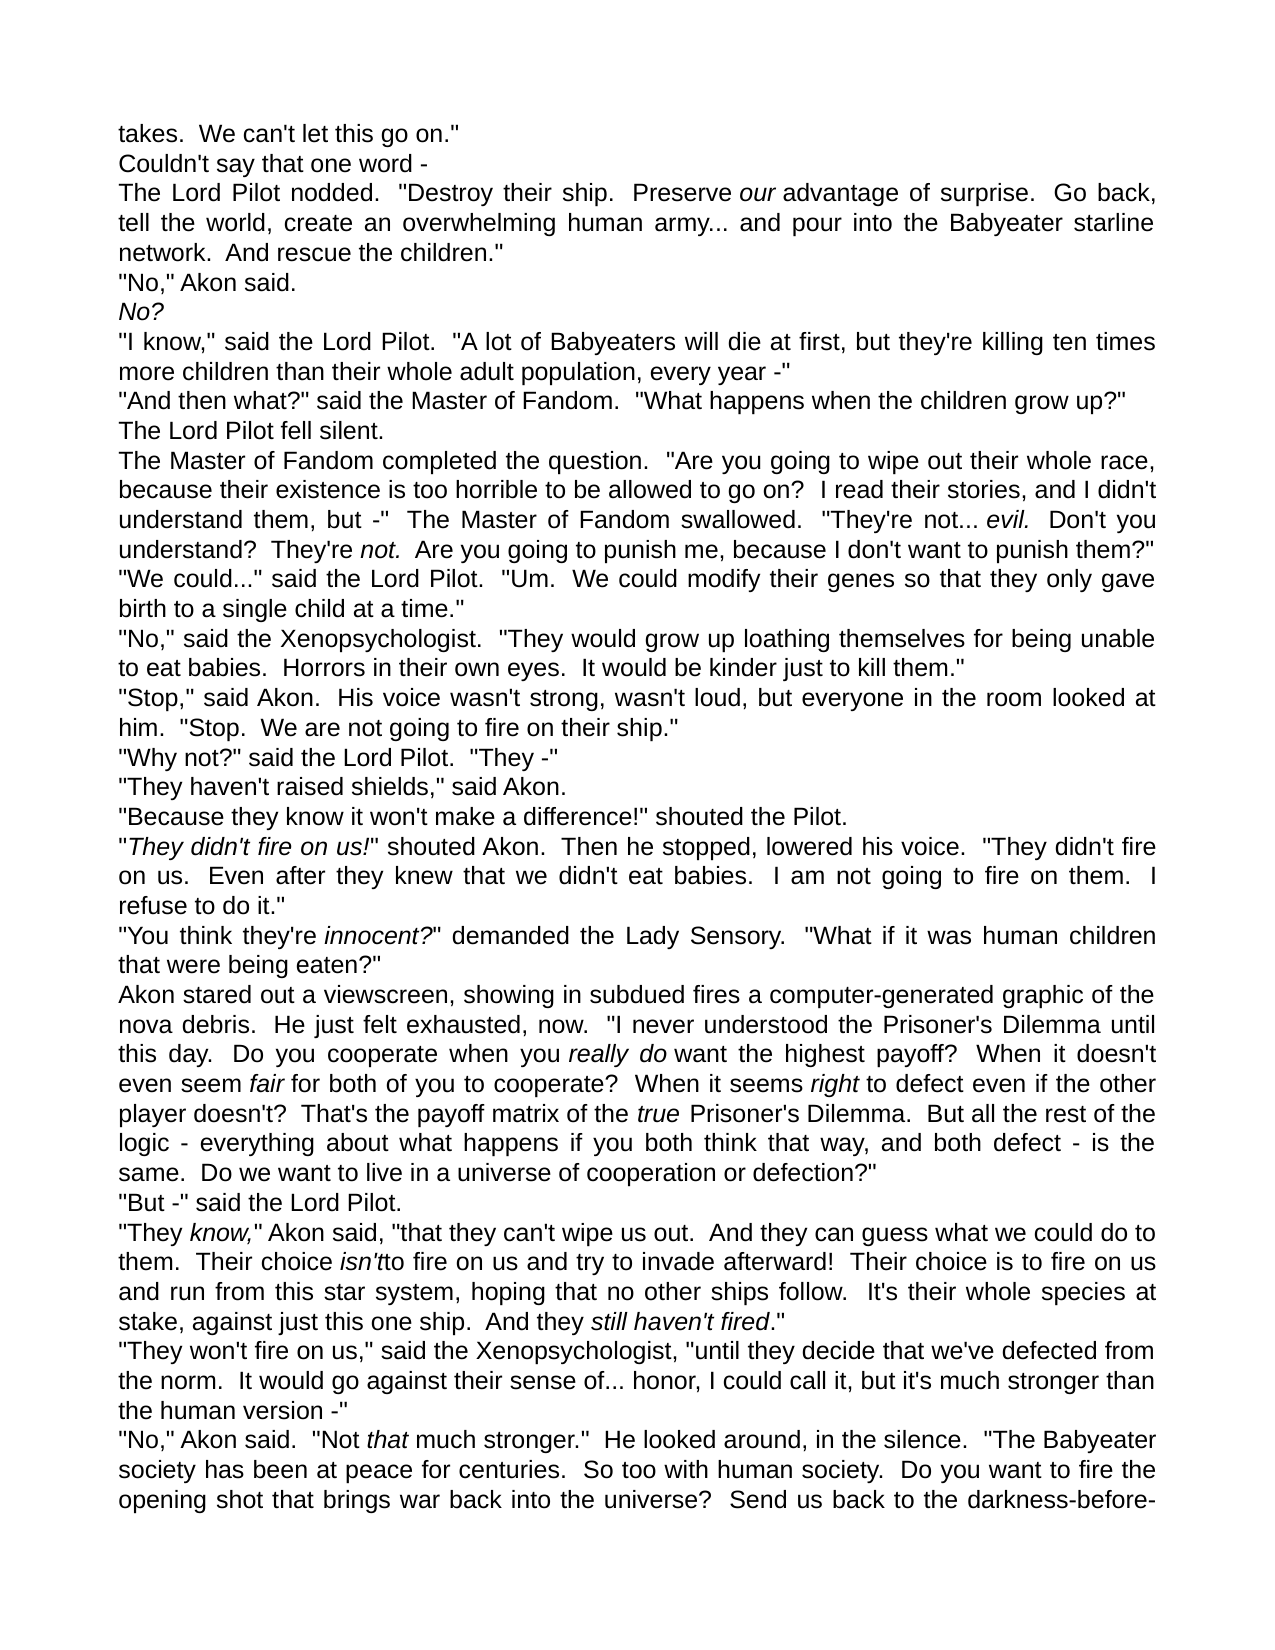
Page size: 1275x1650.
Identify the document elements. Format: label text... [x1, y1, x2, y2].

text "They haven't raised shields," said Akon. [118, 771, 1157, 801]
text takes. We can't let this go on." [118, 118, 1157, 148]
text No? [118, 296, 1157, 326]
text Akon stared out a viewscreen, showing in subdued fires a computer-generated graphic of the nova debris. He just felt exhausted, now. "I never understood the Prisoner's Dilemma until this day. Do you cooperate when you really do want the highest payoff? When it doesn't even seem fair for both of you to cooperate? When it seems right to defect even if the other player doesn't? That's the payoff matrix of the true Prisoner's Dilemma. But all the rest of the logic - everything about what happens if you both think that way, and both defect - is the same. Do we want to live in a universe of cooperation or defection?" [118, 979, 1157, 1187]
text The Lord Pilot nodded. "Destroy their ship. Preserve our advantage of surprise. Go back, tell the world, create an overwhelming human army... and pour into the Babyeater starline network. And rescue the children." [118, 177, 1157, 267]
text "You think they're innocent?" demanded the Lady Sensory. "What if it was human children that were being eaten?" [118, 920, 1157, 979]
text "But -" said the Lord Pilot. [118, 1187, 1157, 1217]
text "And then what?" said the Master of Fandom. "What happens when the children grow up?" [118, 385, 1157, 415]
text "They didn't fire on us!" shouted Akon. Then he stopped, lowered his voice. "They didn't fire on us. Even after they knew that we didn't eat babies. I am not going to fire on them. I refuse to do it." [118, 831, 1157, 920]
text "Stop," said Akon. His voice wasn't strong, wasn't loud, but everyone in the room looked at him. "Stop. We are not going to fire on their ship." [118, 682, 1157, 742]
text "Because they know it won't make a difference!" shouted the Pilot. [118, 801, 1157, 831]
text "We could..." said the Lord Pilot. "Um. We could modify their genes so that they only gave birth to a single child at a time." [118, 563, 1157, 623]
text "I know," said the Lord Pilot. "A lot of Babyeaters will die at first, but they're killing ten times more children than their whole adult population, every year -" [118, 326, 1157, 385]
text Couldn't say that one word - [118, 148, 1157, 177]
text The Lord Pilot fell silent. [118, 415, 1157, 445]
text "Why not?" said the Lord Pilot. "They -" [118, 742, 1157, 771]
text The Master of Fandom completed the question. "Are you going to wipe out their whole race, because their existence is too horrible to be allowed to go on? I read their stories, and I didn't understand them, but -" The Master of Fandom swallowed. "They're not... evil. Don't you understand? They're not. Are you going to punish me, because I don't want to punish them?" [118, 445, 1157, 563]
text "No," Akon said. "Not that much stronger." He looked around, in the silence. "The Babyeater society has been at peace for centuries. So too with human society. Do you want to fire the opening shot that brings war back into the universe? Send us back to the darkness-before- [118, 1424, 1157, 1513]
text "No," Akon said. [118, 267, 1157, 296]
text "They know," Akon said, "that they can't wipe us out. And they can guess what we could do to them. Their choice isn'tto fire on us and try to invade afterward! Their choice is to fire on us and run from this star system, hoping that no other ships follow. It's their whole species at stake, against just this one ship. And they still haven't fired." [118, 1217, 1157, 1335]
text "They won't fire on us," said the Xenopsychologist, "until they decide that we've defected from the norm. It would go against their sense of... honor, I could call it, but it's much stronger than the human version -" [118, 1335, 1157, 1424]
text "No," said the Xenopsychologist. "They would grow up loathing themselves for being unable to eat babies. Horrors in their own eyes. It would be kinder just to kill them." [118, 623, 1157, 682]
